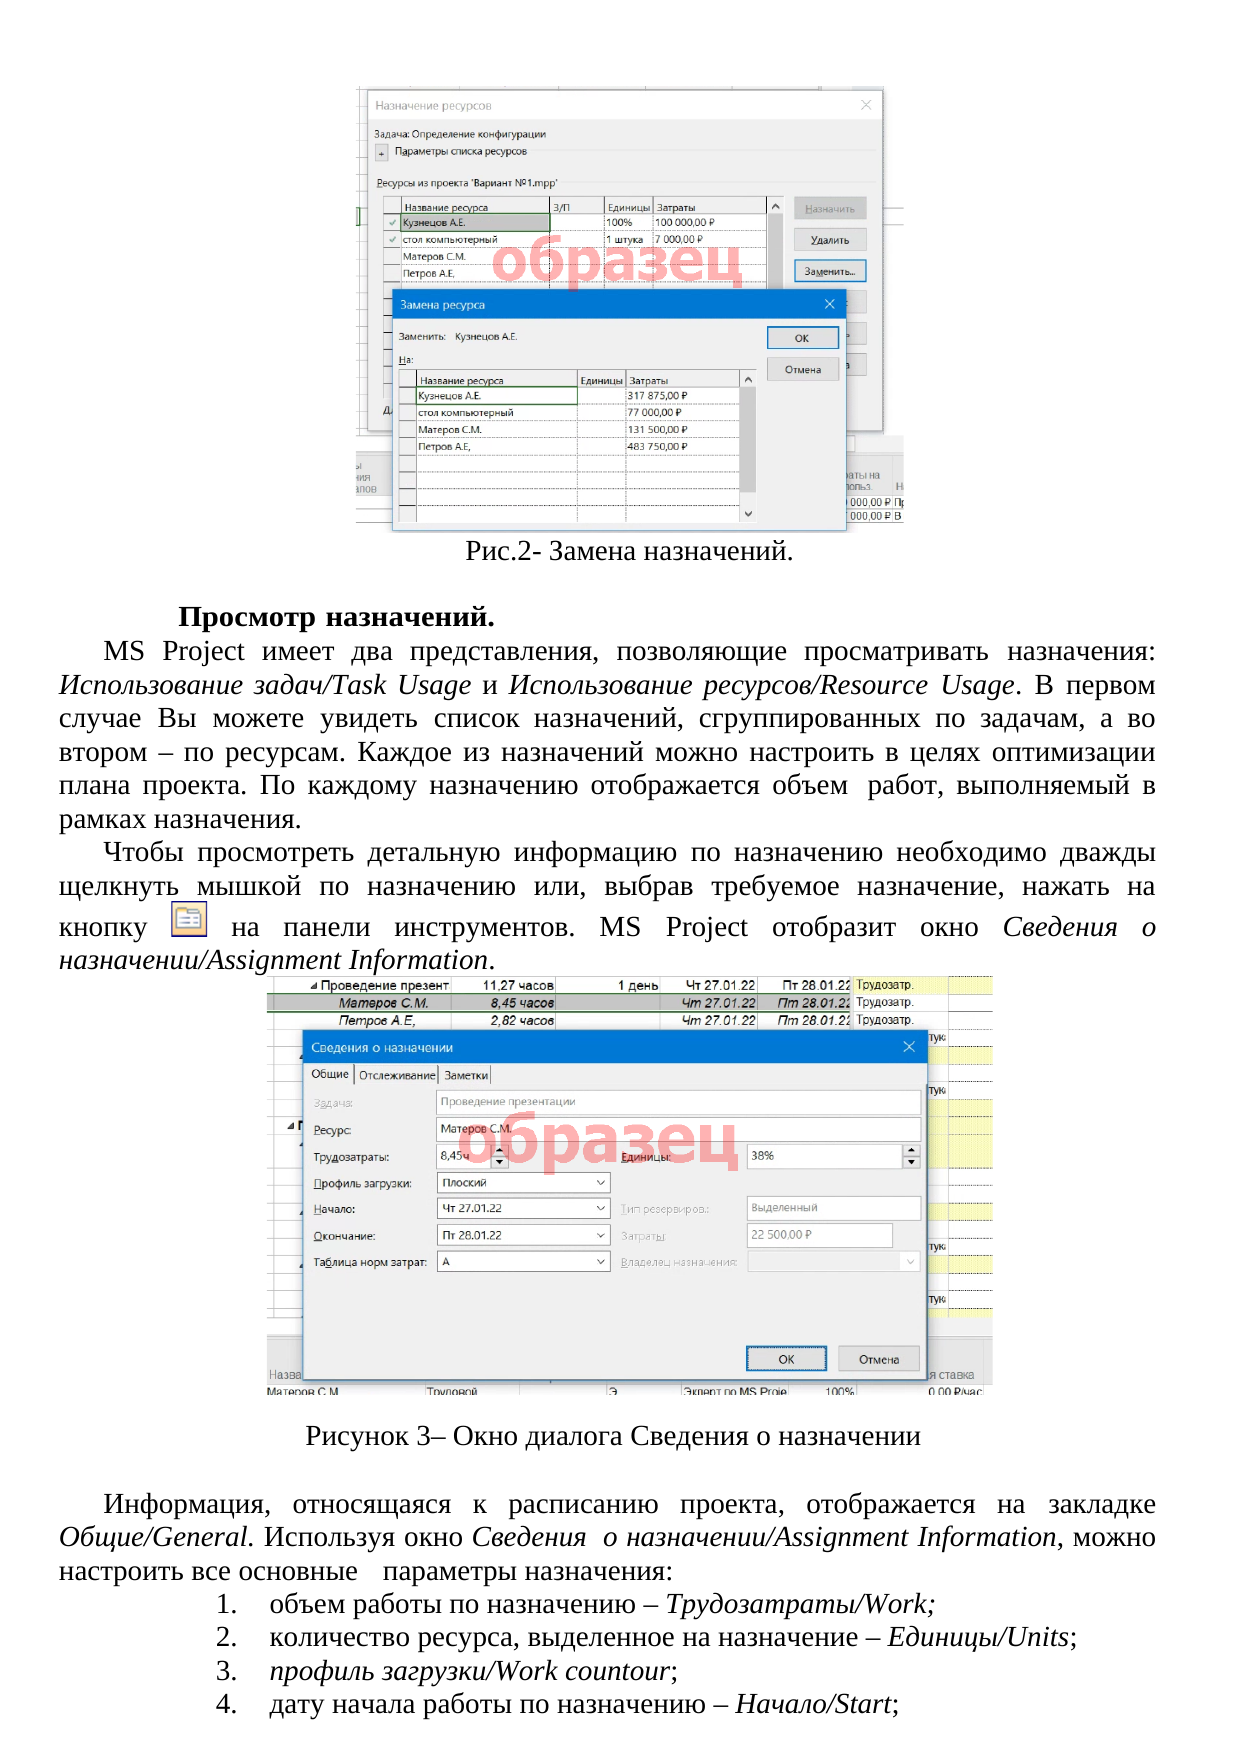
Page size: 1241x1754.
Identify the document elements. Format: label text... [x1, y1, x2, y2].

list профиль загрузки/Work countour; [171, 1653, 1182, 1687]
text Просмотр назначений. [134, 600, 1182, 633]
list объем работы по назначению – Трудозатраты/Work; [171, 1586, 1182, 1620]
text Рисунок 3– Окно диалога Сведения о назначении [44, 1418, 1182, 1452]
picture [266, 976, 993, 1395]
picture [171, 901, 208, 937]
picture [355, 86, 904, 533]
text Чтобы просмотреть детальную информацию по назначению необходимо дважды щелкнуть мышкой по назначению или, выбрав требуемое назначение, нажать на кнопку на панели инструментов. MS Project отобразит окно Сведения о назначении/Assignment Information. [59, 834, 1156, 976]
text MS Project имеет два представления, позволяющие просматривать назначения: Использование задач/Task Usage и Использование ресурсов/Resource Usage. В первом случае Вы можете увидеть список назначений, сгруппированных по задачам, а во втором – по ресурсам. Каждое из назначений можно настроить в целях оптимизации плана проекта. По каждому назначению отображается объем работ, выполняемый в рамках назначения. [59, 633, 1156, 834]
text Информация, относящаяся к расписанию проекта, отображается на закладке Общие/General. Используя окно Сведения о назначении/Assignment Information, можно настроить все основные параметры назначения: [59, 1486, 1156, 1586]
list дату начала работы по назначению – Начало/Start; [171, 1687, 1182, 1721]
list количество ресурса, выделенное на назначение – Единицы/Units; [171, 1620, 1182, 1653]
list Рис.2- Замена назначений. [103, 533, 1156, 566]
